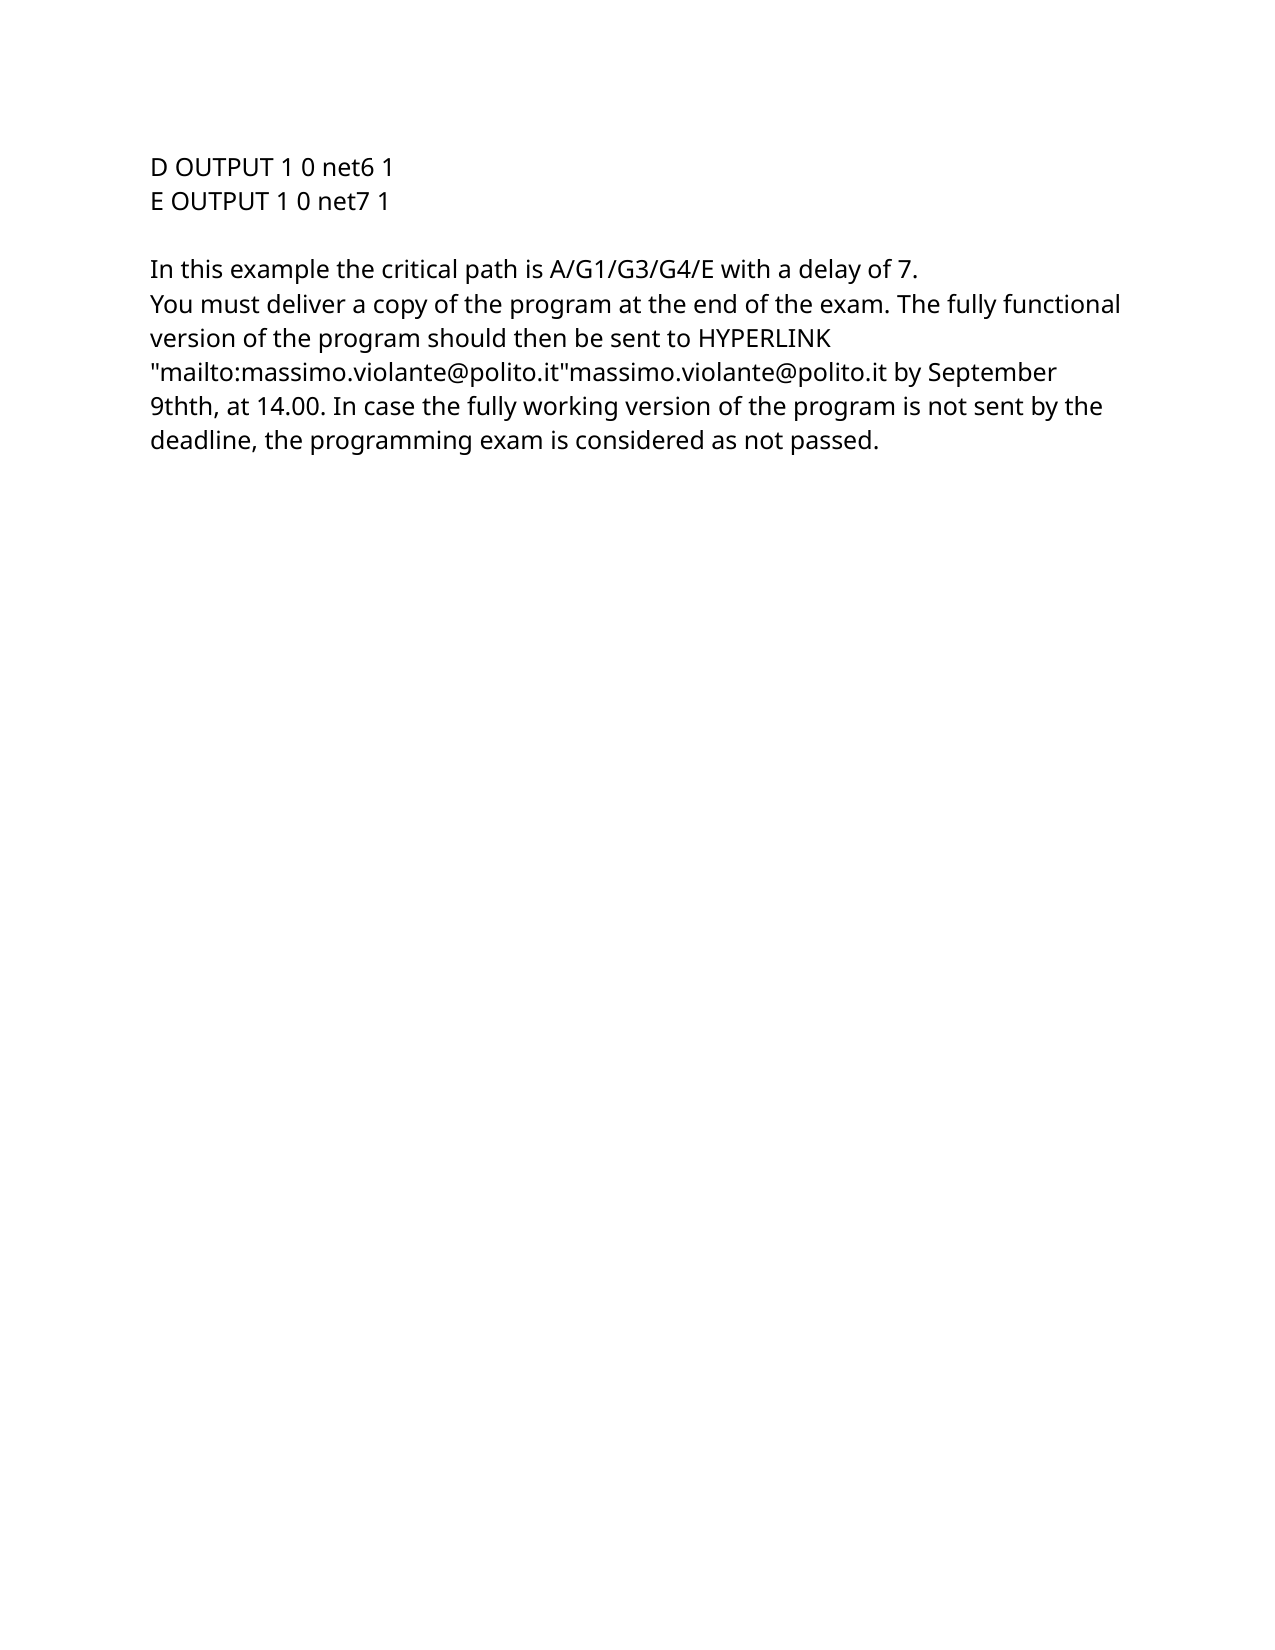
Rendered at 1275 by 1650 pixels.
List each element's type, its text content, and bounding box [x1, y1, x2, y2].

text In this example the critical path is A/G1/G3/G4/E with a delay of 7. [150, 252, 1125, 286]
text E OUTPUT 1 0 net7 1 [150, 184, 1125, 218]
text You must deliver a copy of the program at the end of the exam. The fully functional version of the program should then be sent to HYPERLINK "mailto:massimo.violante@polito.it"massimo.violante@polito.it by September 9thth, at 14.00. In case the fully working version of the program is not sent by the deadline, the programming exam is considered as not passed. [150, 286, 1125, 457]
text D OUTPUT 1 0 net6 1 [150, 150, 1125, 184]
